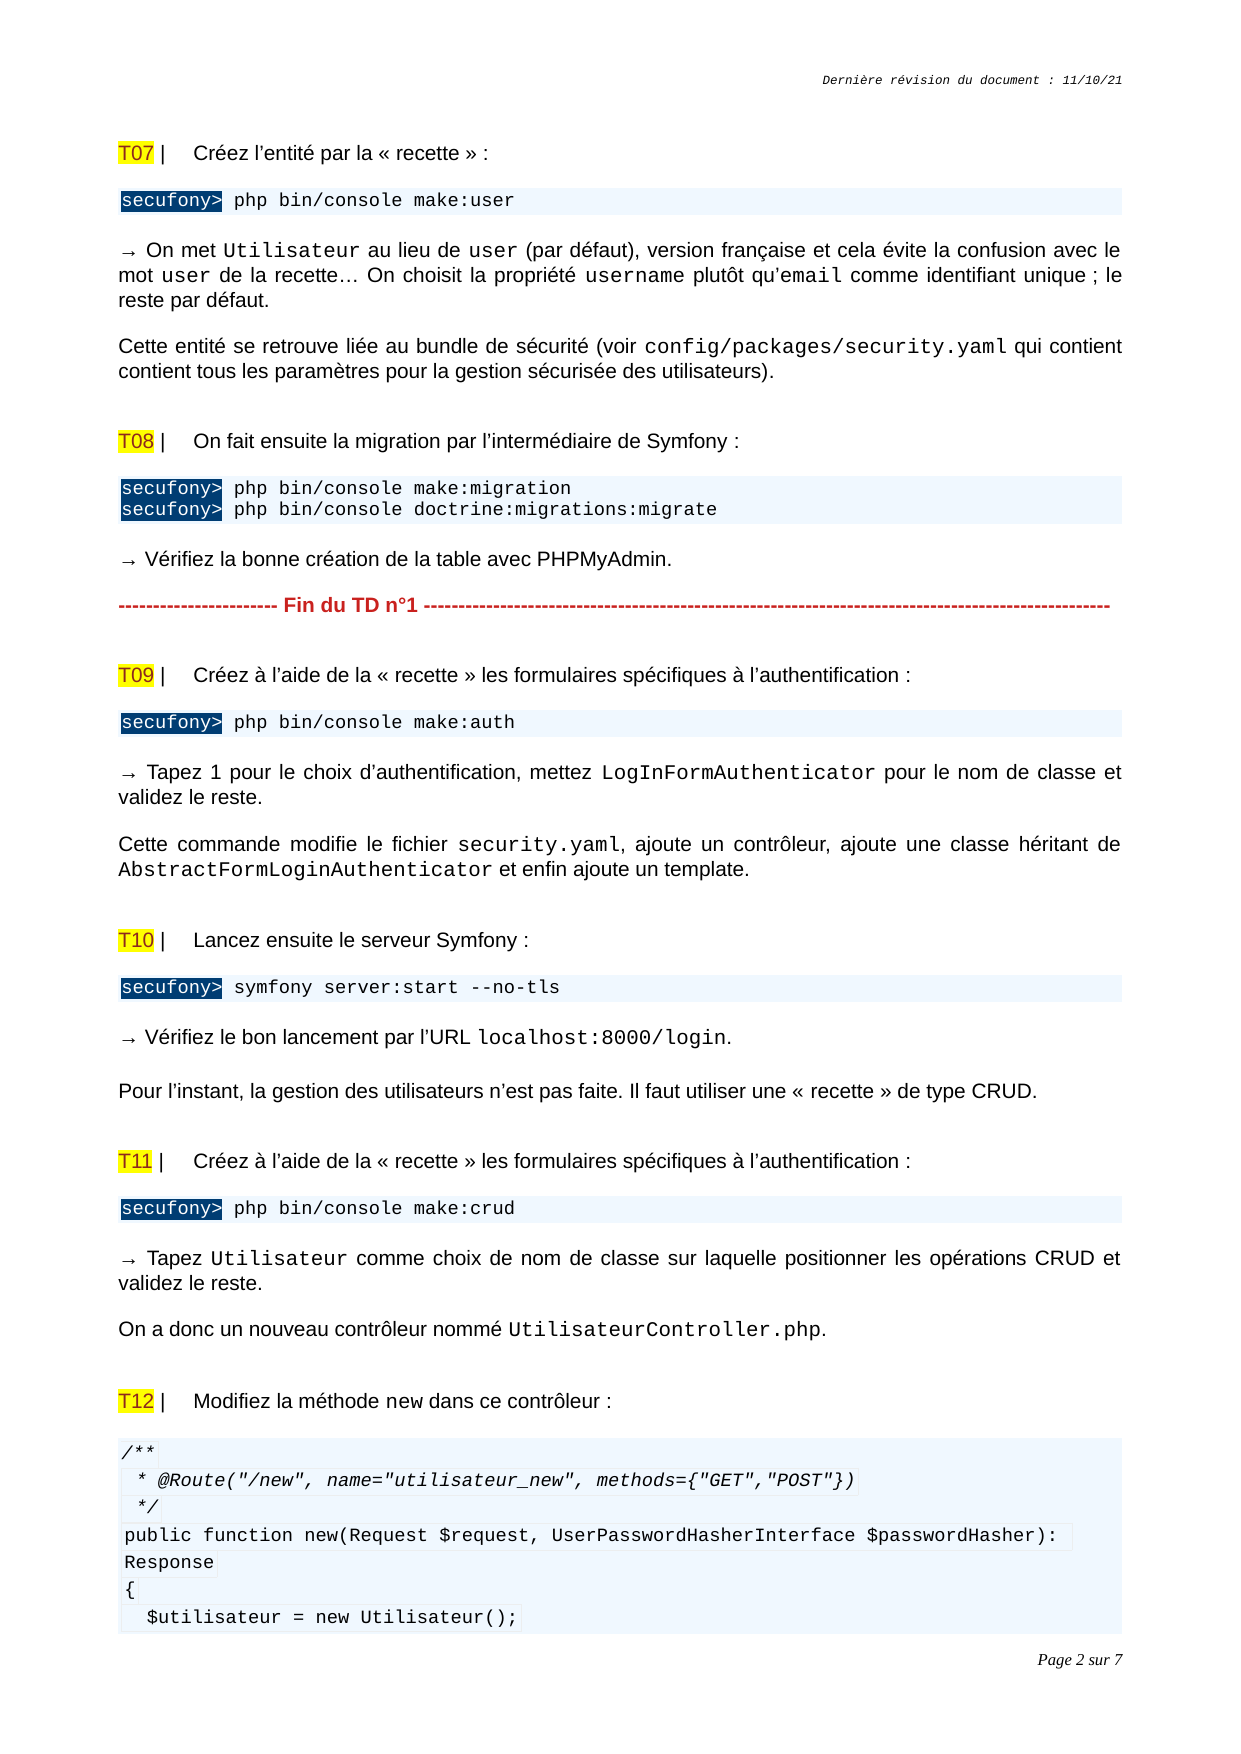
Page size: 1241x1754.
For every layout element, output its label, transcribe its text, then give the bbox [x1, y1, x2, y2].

text → On met Utilisateur au lieu de user (par défaut), version française et cela évite la confusion avec le mot user de la recette… On choisit la propriété username plutôt qu’email comme identifiant unique ; le reste par défaut. [118, 238, 1122, 312]
text T09 | Créez à l’aide de la « recette » les formulaires spécifiques à l’authentification : [118, 664, 1122, 687]
text secufony> php bin/console make:migration [118, 476, 1122, 500]
text secufony> php bin/console make:auth [118, 710, 1122, 737]
text /** [118, 1438, 1122, 1468]
subtitle Cette commande modifie le fichier security.yaml, ajoute un contrôleur, ajoute une classe héritant de AbstractFormLoginAuthenticator et enfin ajoute un template. [118, 832, 1122, 882]
text Pour l’instant, la gestion des utilisateurs n’est pas faite. Il faut utiliser une « recette » de type CRUD. [118, 1080, 1122, 1103]
text Cette entité se retrouve liée au bundle de sécurité (voir config/packages/security.yaml qui contient contient tous les paramètres pour la gestion sécurisée des utilisateurs). [118, 335, 1122, 383]
text [859, 1468, 1122, 1495]
text secufony> php bin/console doctrine:migrations:migrate [118, 500, 1122, 524]
text public function new(Request $request, UserPasswordHasherInterface $passwordHasher): Response [122, 1551, 217, 1577]
text → Tapez Utilisateur comme choix de nom de classe sur laquelle positionner les opérations CRUD et validez le reste. [118, 1246, 1122, 1294]
text → Tapez 1 pour le choix d’authentification, mettez LogInFormAuthenticator pour le nom de classe et validez le reste. [118, 761, 1122, 809]
text → Vérifiez le bon lancement par l’URL localhost:8000/login. [118, 1026, 1122, 1051]
text T12 | Modifiez la méthode new dans ce contrôleur : [118, 1389, 1122, 1414]
text → Vérifiez la bonne création de la table avec PHPMyAdmin. [118, 548, 1122, 571]
text ----------------------- Fin du TD n°1 --------------------------------------------------------------------------------------------------- [118, 594, 1122, 617]
text * @Route("/new", name="utilisateur_new", methods={"GET","POST"}) [122, 1469, 858, 1495]
text secufony> php bin/console make:crud [118, 1196, 1122, 1223]
text $utilisateur = new Utilisateur(); [118, 1604, 1122, 1634]
text T07 | Créez l’entité par la « recette » : [118, 141, 1122, 164]
text secufony> php bin/console make:user [118, 188, 1122, 215]
text */ [122, 1496, 161, 1522]
text T08 | On fait ensuite la migration par l’intermédiaire de Symfony : [118, 429, 1122, 453]
text public function new(Request $request, UserPasswordHasherInterface $passwordHasher): Response [218, 1522, 1122, 1577]
text [139, 1577, 1122, 1604]
text secufony> symfony server:start --no-tls [118, 975, 1122, 1002]
text [162, 1495, 1122, 1522]
text T10 | Lancez ensuite le serveur Symfony : [118, 929, 1122, 952]
text { [122, 1578, 138, 1604]
text T11 | Créez à l’aide de la « recette » les formulaires spécifiques à l’authentification : [118, 1149, 1122, 1173]
text public function new(Request $request, UserPasswordHasherInterface $passwordHasher): Response [122, 1524, 1072, 1550]
text On a donc un nouveau contrôleur nommé UtilisateurController.php. [118, 1318, 1122, 1343]
